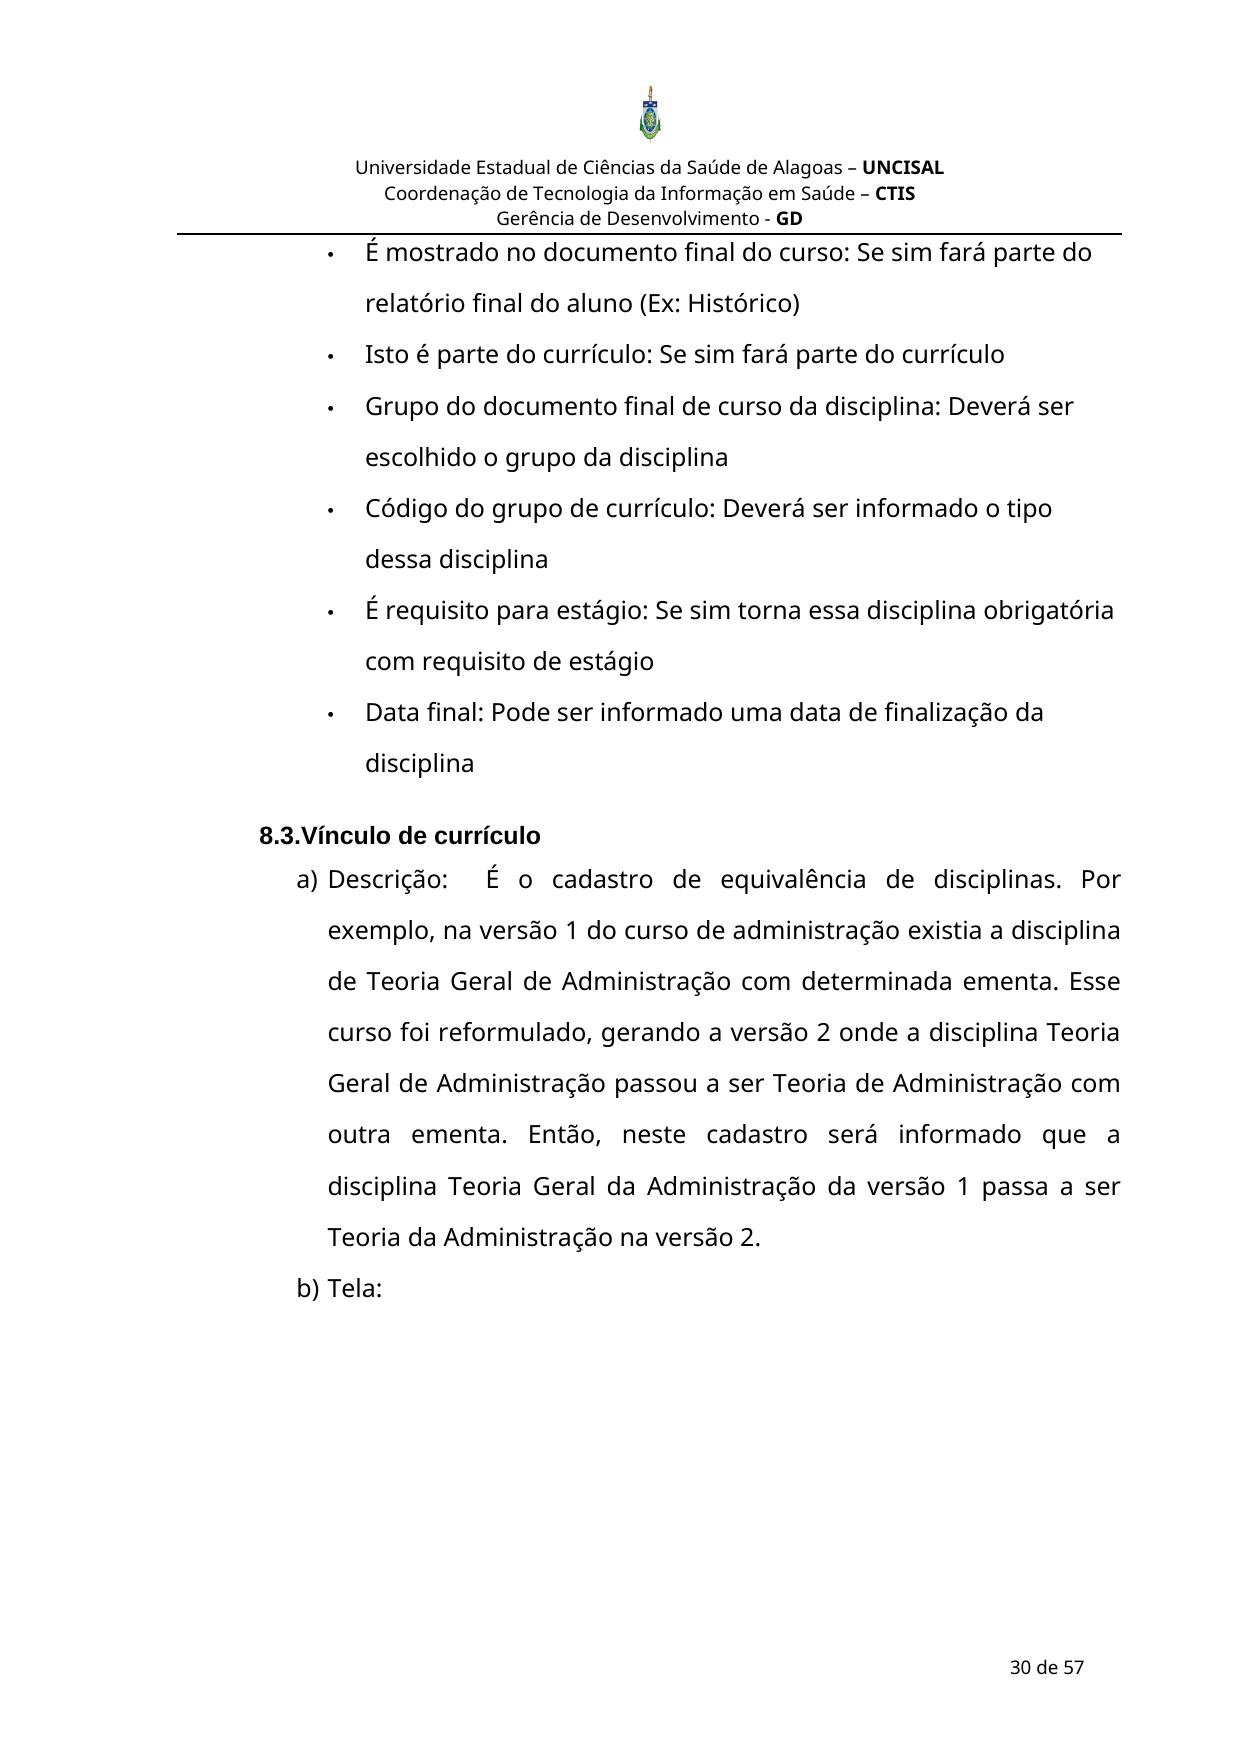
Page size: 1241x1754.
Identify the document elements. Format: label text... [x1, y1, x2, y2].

list Tela: [290, 1270, 1122, 1304]
list Descrição: É o cadastro de equivalência de disciplinas. Por exemplo, na versão 1 do curso de administração existia a disciplina de Teoria Geral de Administração com determinada ementa. Esse curso foi reformulado, gerando a versão 2 onde a disciplina Teoria Geral de Administração passou a ser Teoria de Administração com outra ementa. Então, neste cadastro será informado que a disciplina Teoria Geral da Administração da versão 1 passa a ser Teoria da Administração na versão 2. [290, 862, 1122, 1253]
list Data final: Pode ser informado uma data de finalização da disciplina [327, 694, 1122, 779]
list Grupo do documento final de curso da disciplina: Deverá ser escolhido o grupo da disciplina [327, 388, 1122, 473]
list É mostrado no documento final do curso: Se sim fará parte do relatório final do aluno (Ex: Histórico) [327, 235, 1122, 320]
list É requisito para estágio: Se sim torna essa disciplina obrigatória com requisito de estágio [327, 592, 1122, 677]
list Código do grupo de currículo: Deverá ser informado o tipo dessa disciplina [327, 490, 1122, 575]
picture [638, 82, 662, 146]
subtitle Vínculo de currículo [252, 822, 1122, 849]
list Isto é parte do currículo: Se sim fará parte do currículo [327, 337, 1122, 371]
